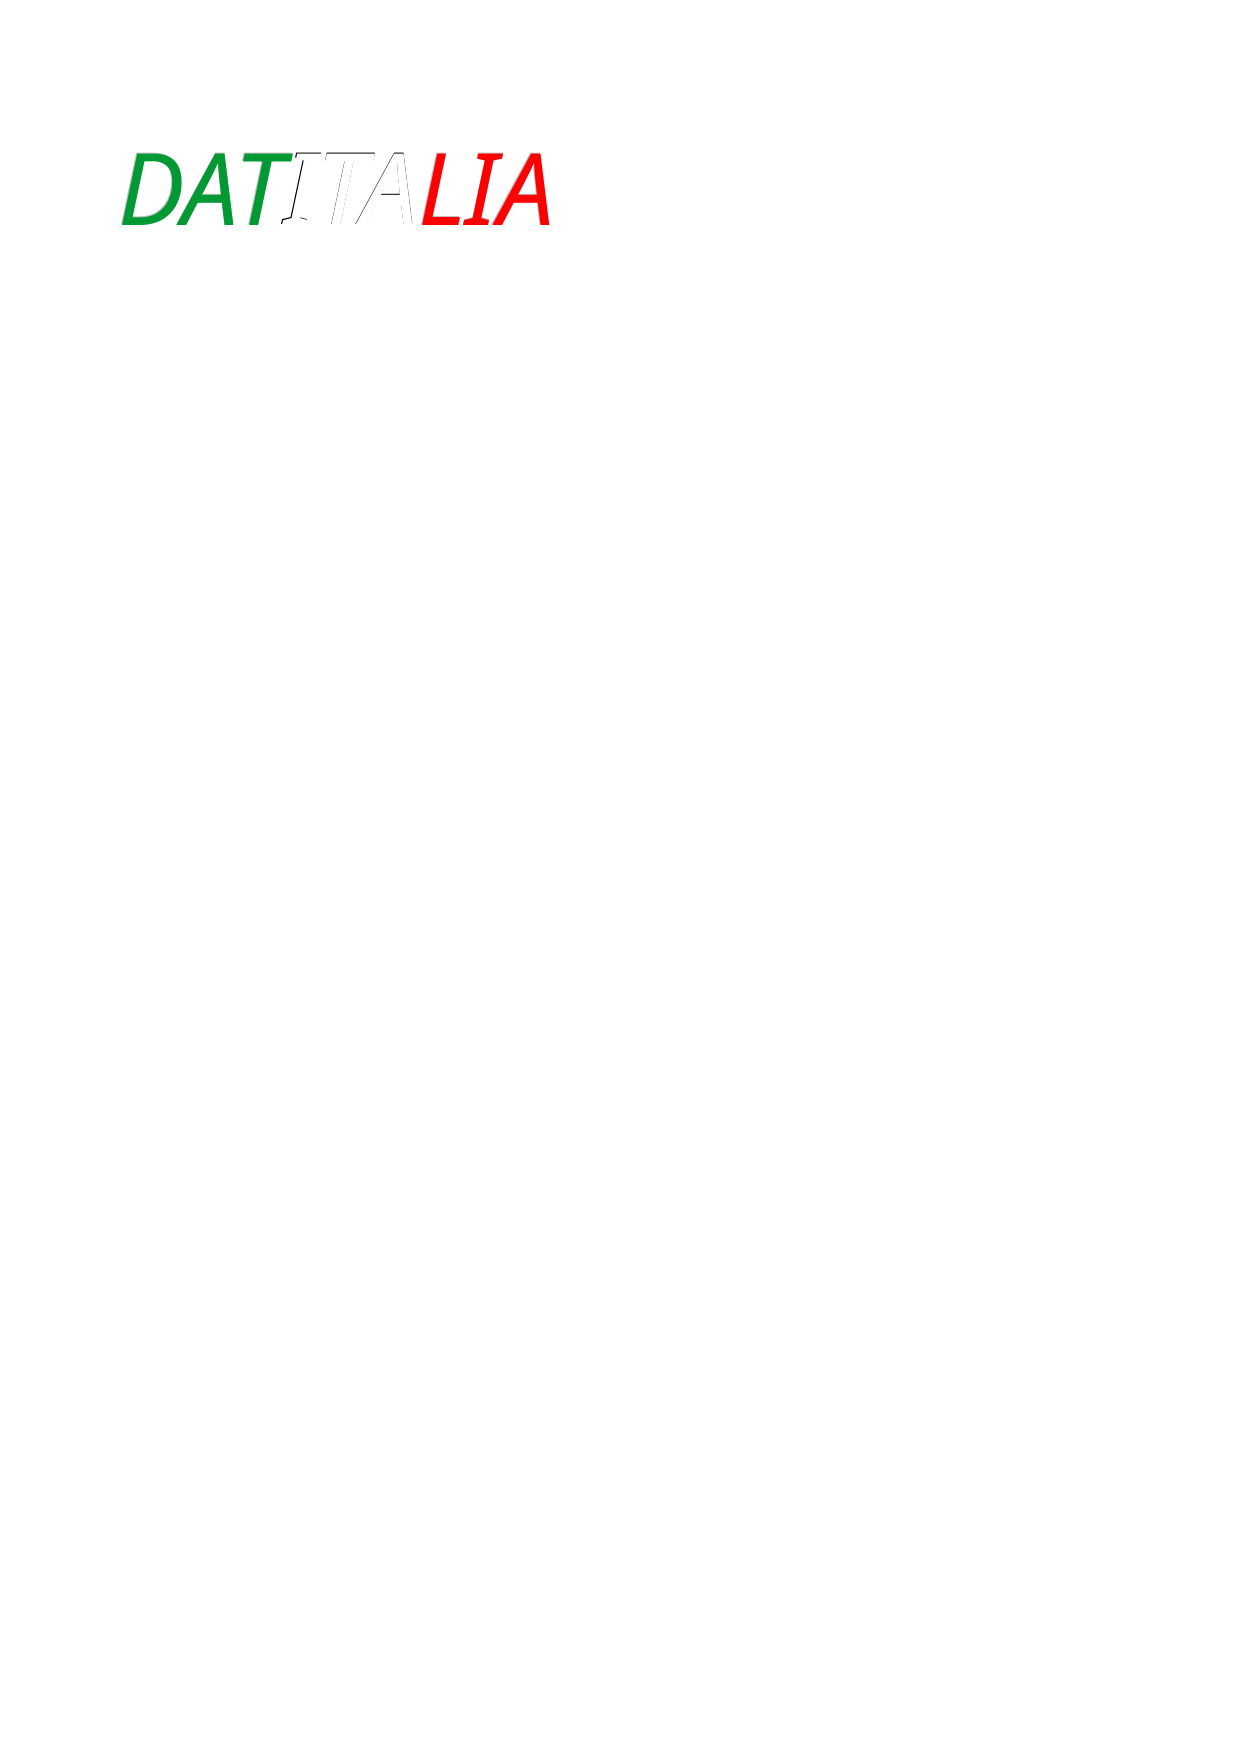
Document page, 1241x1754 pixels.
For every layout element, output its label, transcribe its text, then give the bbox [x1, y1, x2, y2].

text DatItalia [118, 118, 1122, 254]
